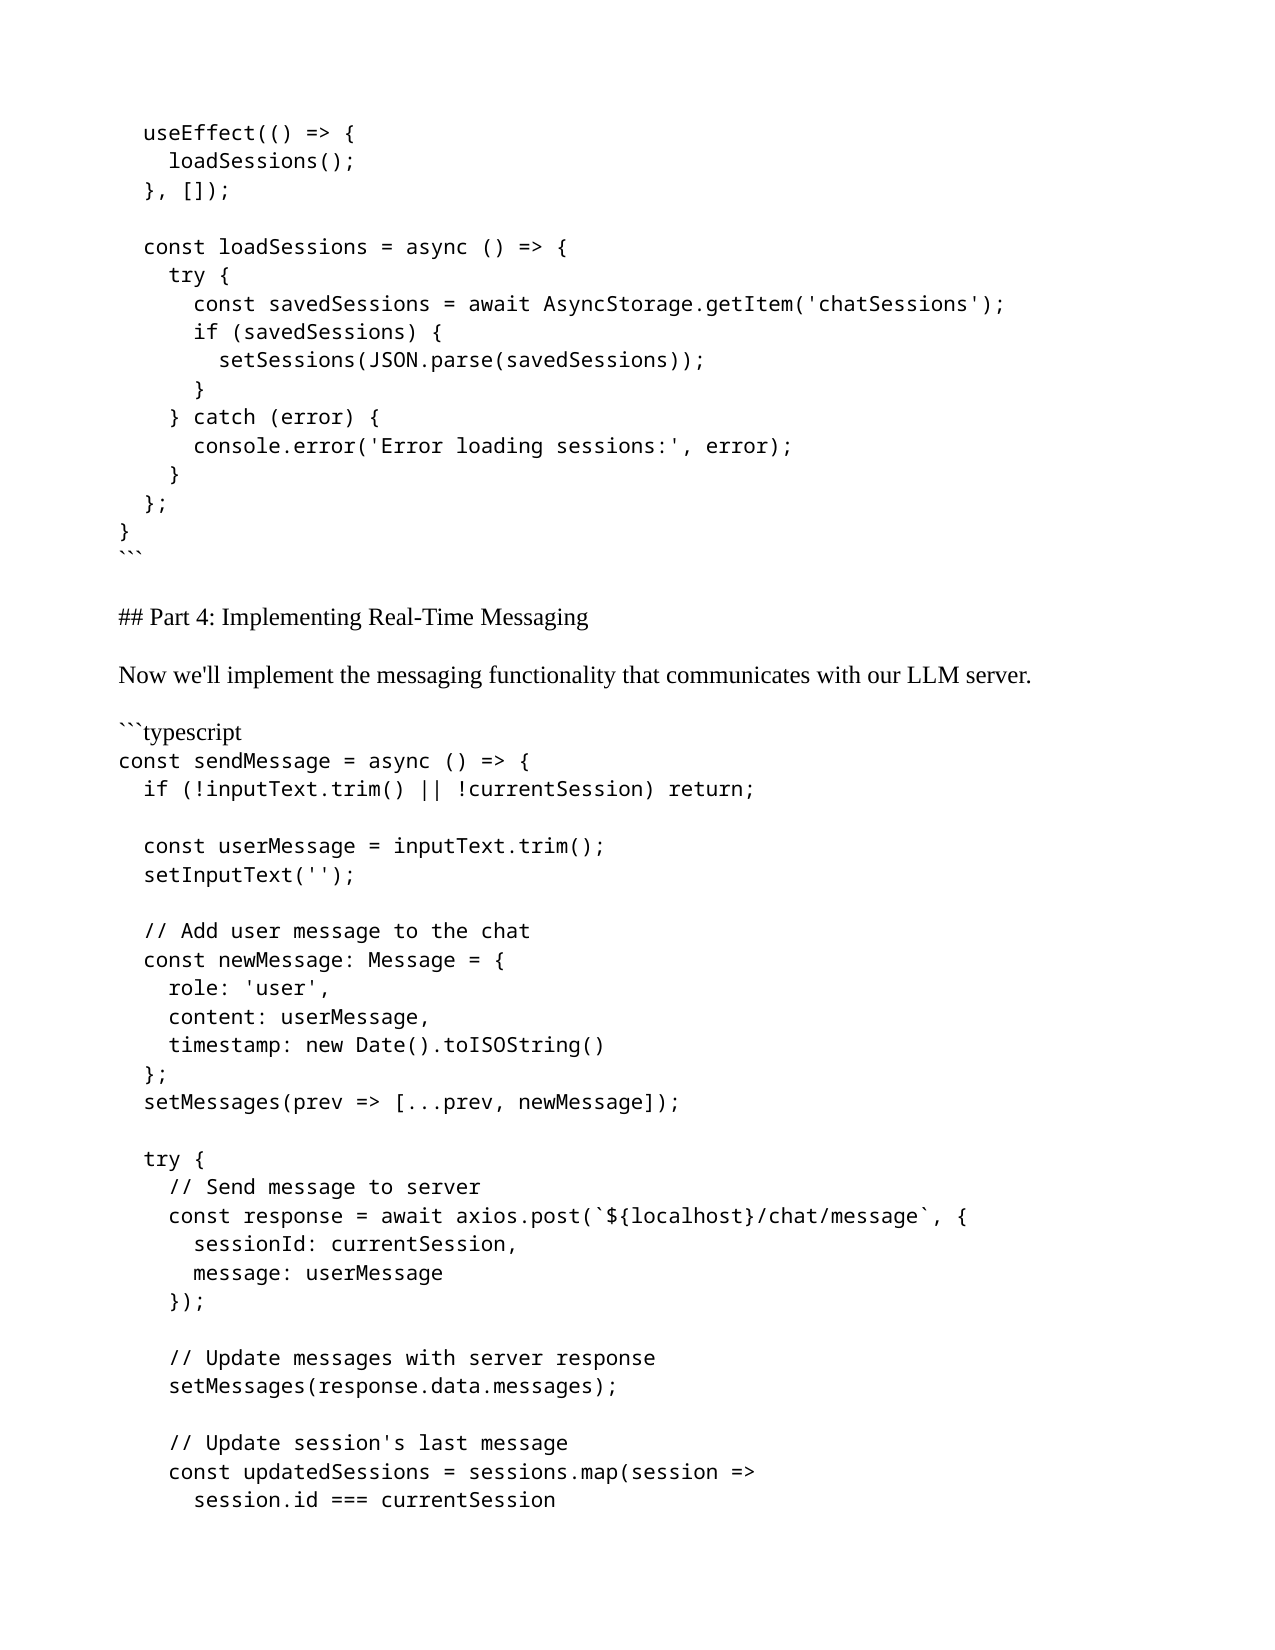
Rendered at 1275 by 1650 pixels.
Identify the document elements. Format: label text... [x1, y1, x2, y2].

text ## Part 4: Implementing Real-Time Messaging [118, 602, 1157, 631]
text loadSessions(); [118, 147, 1157, 175]
text } [118, 516, 1157, 545]
text sessionId: currentSession, [118, 1229, 1157, 1258]
text timestamp: new Date().toISOString() [118, 1030, 1157, 1059]
text }; [118, 488, 1157, 516]
text if (savedSessions) { [118, 317, 1157, 346]
text }); [118, 1286, 1157, 1315]
text const updatedSessions = sessions.map(session => [118, 1457, 1157, 1485]
text session.id === currentSession [118, 1485, 1157, 1514]
text } catch (error) { [118, 402, 1157, 431]
text // Update messages with server response [118, 1343, 1157, 1372]
text const savedSessions = await AsyncStorage.getItem('chatSessions'); [118, 289, 1157, 317]
text setMessages(response.data.messages); [118, 1372, 1157, 1400]
text Now we'll implement the messaging functionality that communicates with our LLM server. [118, 660, 1157, 688]
text try { [118, 1144, 1157, 1172]
text try { [118, 260, 1157, 289]
text setSessions(JSON.parse(savedSessions)); [118, 346, 1157, 374]
text const loadSessions = async () => { [118, 232, 1157, 260]
text } [118, 374, 1157, 402]
text setMessages(prev => [...prev, newMessage]); [118, 1087, 1157, 1116]
text }; [118, 1059, 1157, 1087]
text role: 'user', [118, 973, 1157, 1002]
text const userMessage = inputText.trim(); [118, 831, 1157, 860]
text // Add user message to the chat [118, 917, 1157, 945]
text const response = await axios.post(`${localhost}/chat/message`, { [118, 1201, 1157, 1229]
text const sendMessage = async () => { [118, 746, 1157, 774]
text message: userMessage [118, 1258, 1157, 1286]
text setInputText(''); [118, 860, 1157, 888]
text console.error('Error loading sessions:', error); [118, 431, 1157, 459]
text ``` [118, 545, 1157, 573]
text }, []); [118, 175, 1157, 203]
text // Update session's last message [118, 1428, 1157, 1457]
text content: userMessage, [118, 1002, 1157, 1030]
text useEffect(() => { [118, 118, 1157, 147]
text if (!inputText.trim() || !currentSession) return; [118, 774, 1157, 803]
text const newMessage: Message = { [118, 945, 1157, 973]
text // Send message to server [118, 1172, 1157, 1201]
text ```typescript [118, 717, 1157, 746]
text } [118, 459, 1157, 488]
